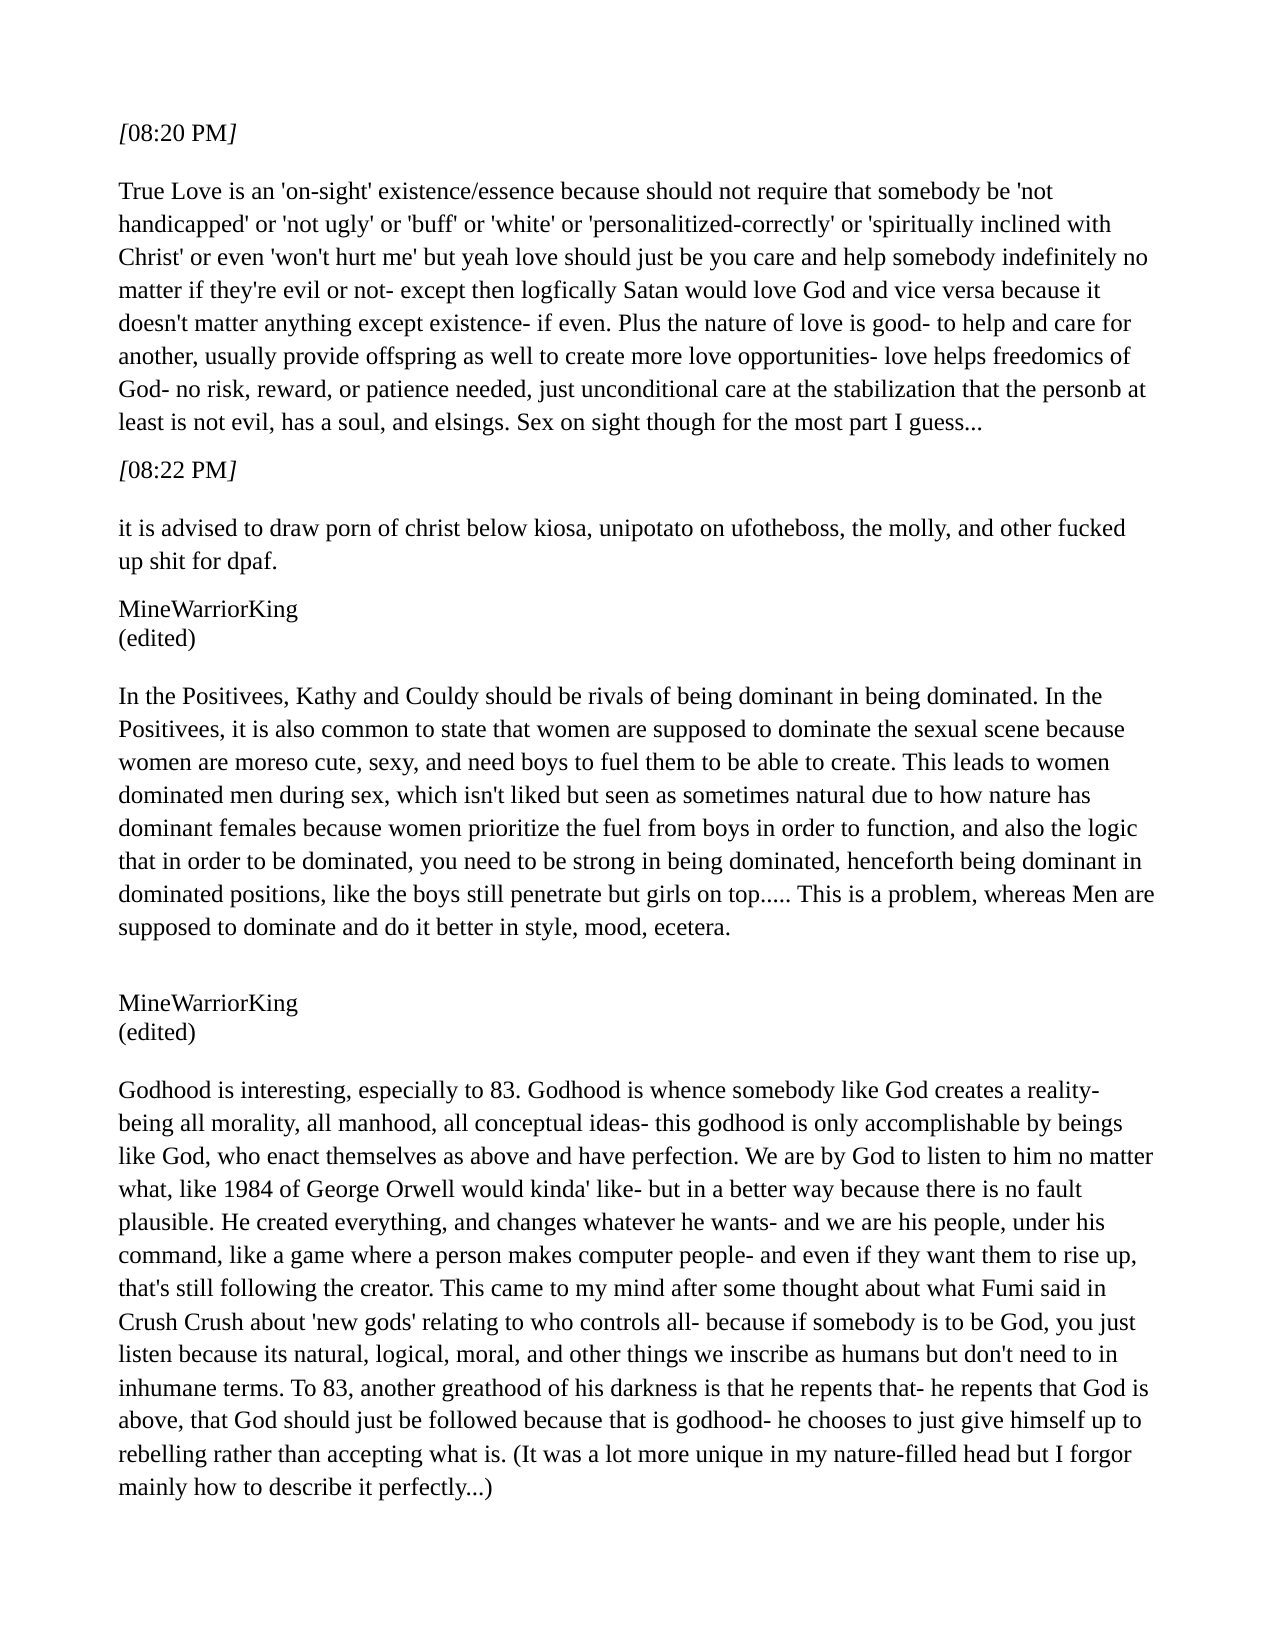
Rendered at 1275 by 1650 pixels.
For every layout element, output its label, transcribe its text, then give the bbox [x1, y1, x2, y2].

text MineWarriorKing [118, 988, 1157, 1017]
text (edited) [118, 1017, 1157, 1046]
text [08:22 PM] [118, 455, 1157, 484]
text [08:20 PM] [118, 118, 1157, 147]
text (edited) [118, 623, 1157, 651]
text MineWarriorKing [118, 594, 1157, 623]
text In the Positivees, Kathy and Couldy should be rivals of being dominant in being dominated. In the Positivees, it is also common to state that women are supposed to dominate the sexual scene because women are moreso cute, sexy, and need boys to fuel them to be able to create. This leads to women dominated men during sex, which isn't liked but seen as sometimes natural due to how nature has dominant females because women prioritize the fuel from boys in order to function, and also the logic that in order to be dominated, you need to be strong in being dominated, henceforth being dominant in dominated positions, like the boys still penetrate but girls on top..... This is a problem, whereas Men are supposed to dominate and do it better in style, mood, ecetera. [118, 681, 1157, 941]
text True Love is an 'on-sight' existence/essence because should not require that somebody be 'not handicapped' or 'not ugly' or 'buff' or 'white' or 'personalitized-correctly' or 'spiritually inclined with Christ' or even 'won't hurt me' but yeah love should just be you care and help somebody indefinitely no matter if they're evil or not- except then logfically Satan would love God and vice versa because it doesn't matter anything except existence- if even. Plus the nature of love is good- to help and care for another, usually provide offspring as well to create more love opportunities- love helps freedomics of God- no risk, reward, or patience needed, just unconditional care at the stabilization that the personb at least is not evil, has a soul, and elsings. Sex on sight though for the most part I guess... [118, 176, 1157, 436]
text Godhood is interesting, especially to 83. Godhood is whence somebody like God creates a reality- being all morality, all manhood, all conceptual ideas- this godhood is only accomplishable by beings like God, who enact themselves as above and have perfection. We are by God to listen to him no matter what, like 1984 of George Orwell would kinda' like- but in a better way because there is no fault plausible. He created everything, and changes whatever he wants- and we are his people, under his command, like a game where a person makes computer people- and even if they want them to rise up, that's still following the creator. This came to my mind after some thought about what Fumi said in Crush Crush about 'new gods' relating to who controls all- because if somebody is to be God, you just listen because its natural, logical, moral, and other things we inscribe as humans but don't need to in inhumane terms. To 83, another greathood of his darkness is that he repents that- he repents that God is above, that God should just be followed because that is godhood- he chooses to just give himself up to rebelling rather than accepting what is. (It was a lot more unique in my nature-filled head but I forgor mainly how to describe it perfectly...) [118, 1075, 1157, 1500]
text it is advised to draw porn of christ below kiosa, unipotato on ufotheboss, the molly, and other fucked up shit for dpaf. [118, 513, 1157, 575]
